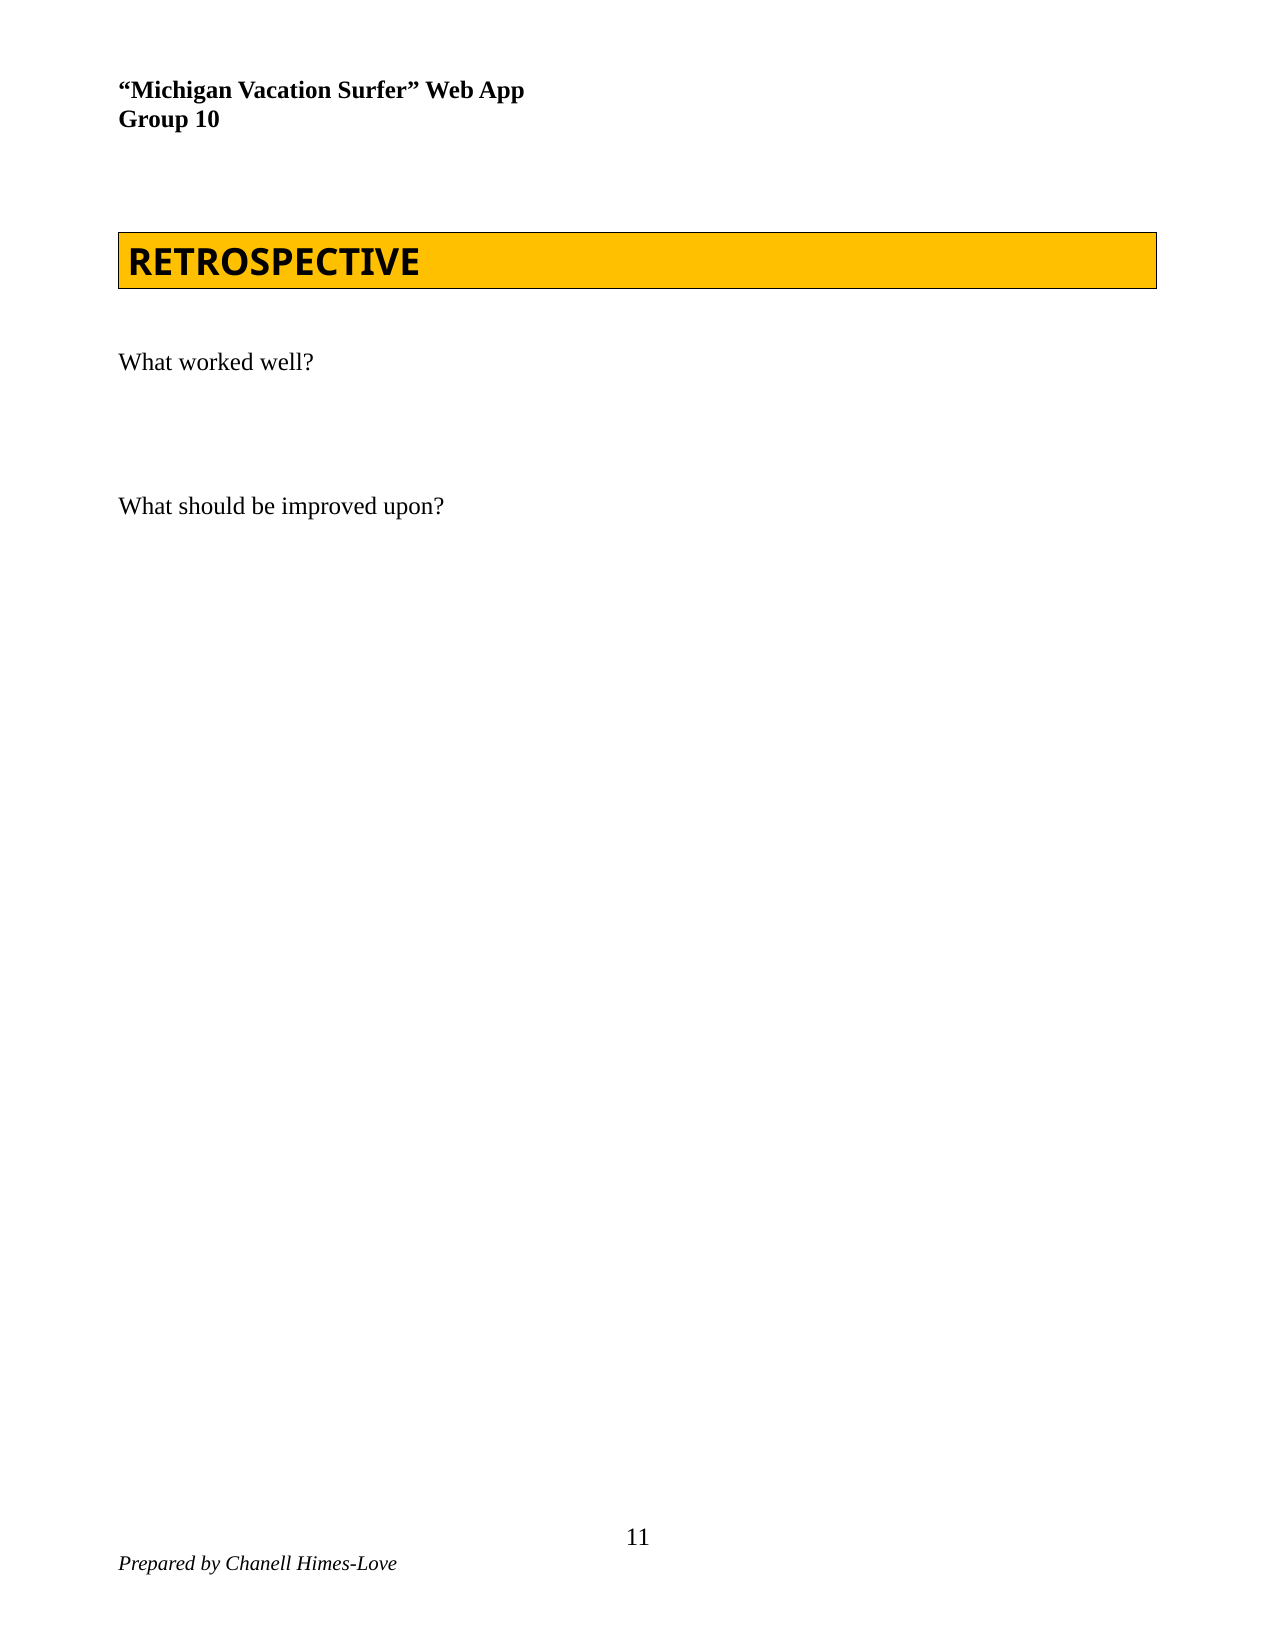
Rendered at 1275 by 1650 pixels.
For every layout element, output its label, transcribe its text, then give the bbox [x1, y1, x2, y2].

text What worked well? [118, 347, 1157, 376]
subtitle RETROSPECTIVE [119, 233, 1156, 288]
text What should be improved upon? [118, 491, 1157, 520]
